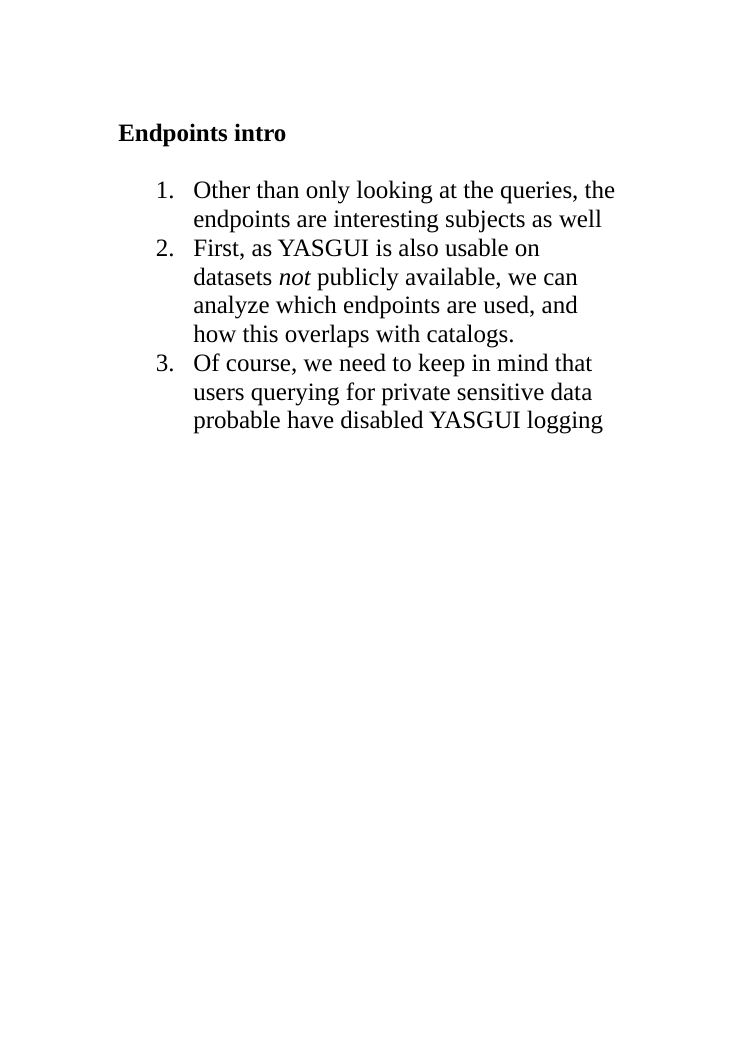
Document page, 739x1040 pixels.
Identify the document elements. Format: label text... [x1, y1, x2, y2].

text Endpoints intro [118, 118, 620, 147]
list First, as YASGUI is also usable on datasets not publicly available, we can analyze which endpoints are used, and how this overlaps with catalogs. [156, 233, 620, 348]
list Other than only looking at the queries, the endpoints are interesting subjects as well [156, 176, 620, 233]
list Of course, we need to keep in mind that users querying for private sensitive data probable have disabled YASGUI logging [156, 348, 620, 434]
